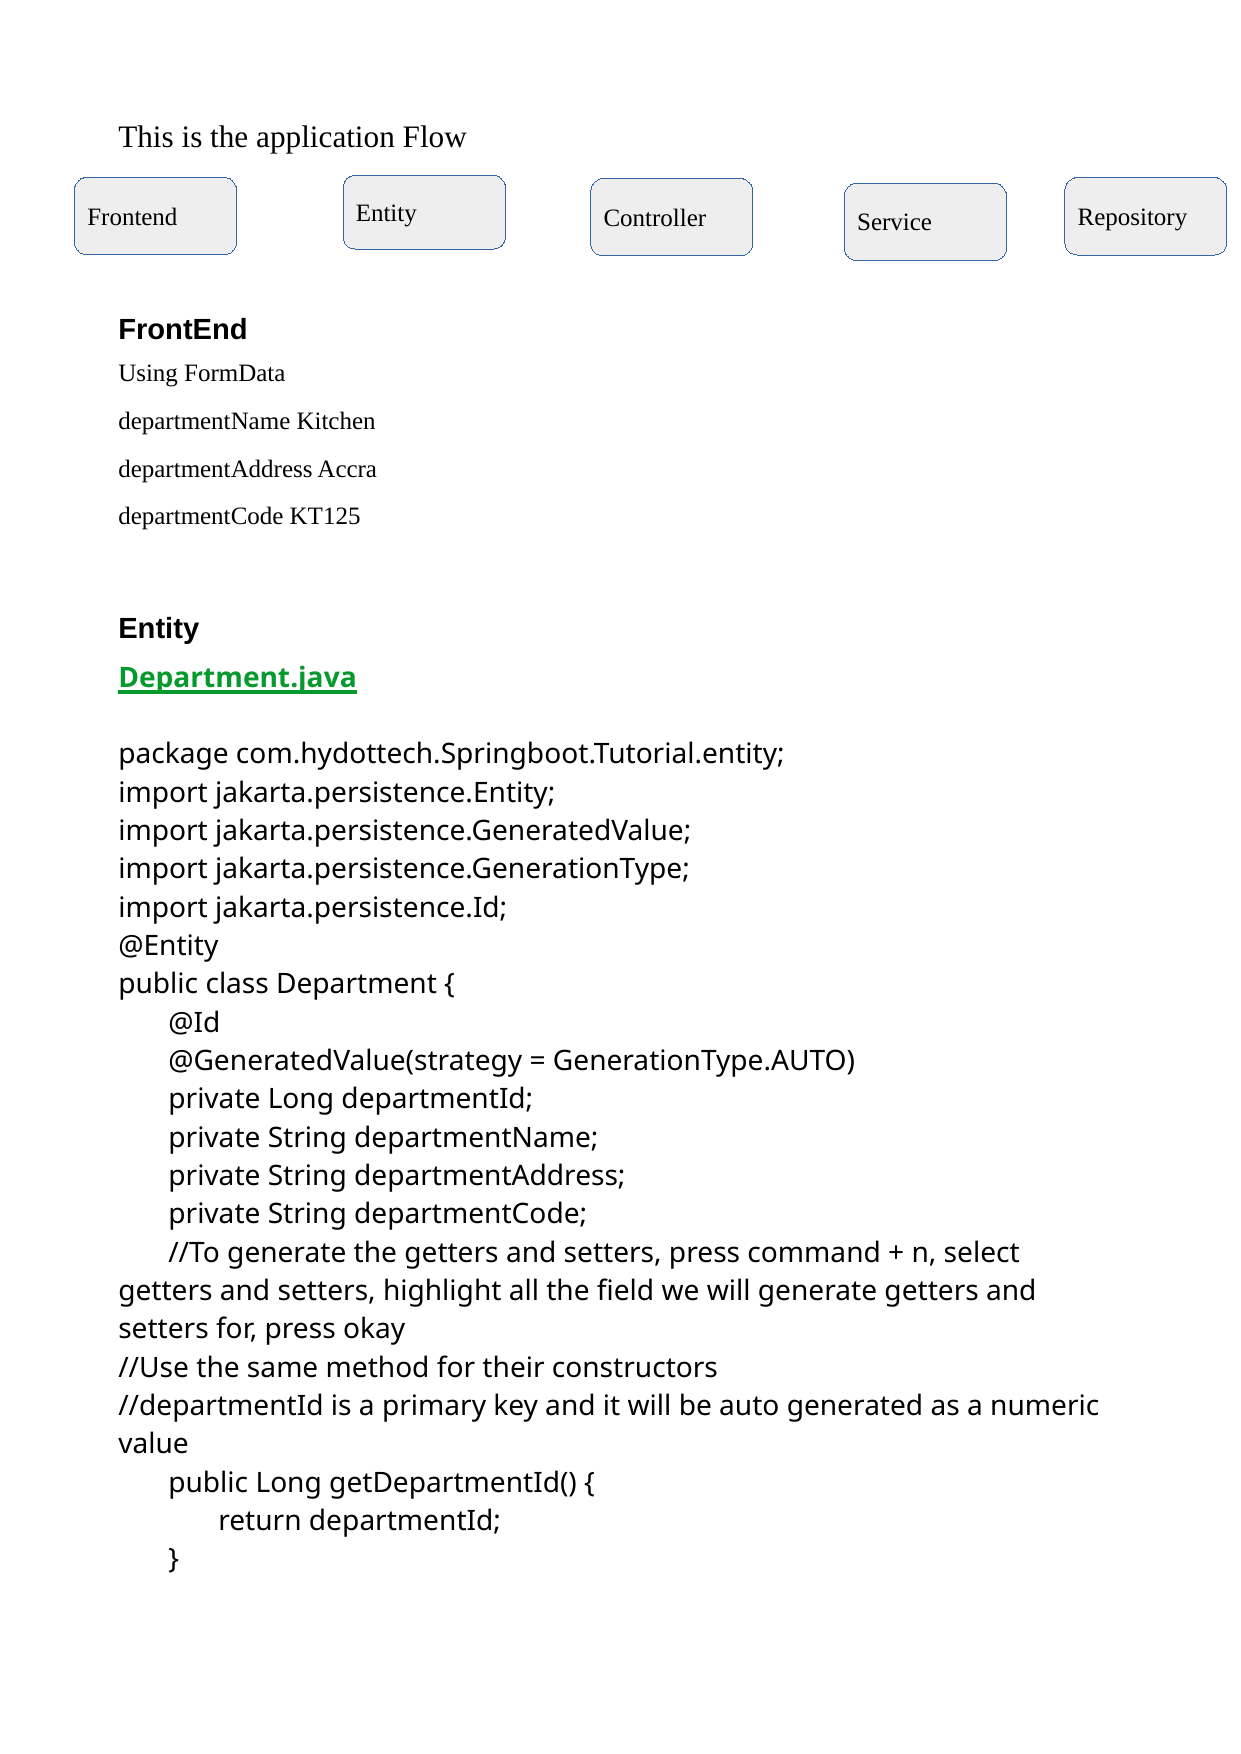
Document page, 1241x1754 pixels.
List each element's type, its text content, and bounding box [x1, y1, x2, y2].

text } [118, 1539, 1122, 1577]
text departmentAddress Accra [118, 454, 1122, 482]
text //departmentId is a primary key and it will be auto generated as a numeric value [118, 1385, 1122, 1462]
text Service [857, 207, 994, 236]
text private String departmentAddress; [118, 1155, 1122, 1194]
text private String departmentCode; [118, 1194, 1122, 1232]
text Controller [603, 203, 740, 231]
text @Id [118, 1002, 1122, 1040]
subtitle Entity [118, 611, 1122, 644]
text //To generate the getters and setters, press command + n, select getters and setters, highlight all the field we will generate getters and setters for, press okay [118, 1232, 1122, 1347]
text public class Department { [118, 964, 1122, 1002]
text public Long getDepartmentId() { [118, 1462, 1122, 1500]
text departmentCode KT125 [118, 501, 1122, 530]
text import jakarta.persistence.Id; [118, 887, 1122, 925]
text return departmentId; [118, 1500, 1122, 1539]
text import jakarta.persistence.Entity; [118, 772, 1122, 810]
text Frontend [87, 202, 224, 230]
text This is the application Flow [118, 118, 1122, 154]
text Using FormData [118, 358, 1122, 387]
text @Entity [118, 925, 1122, 964]
text import jakarta.persistence.GeneratedValue; [118, 810, 1122, 849]
subtitle FrontEnd [118, 312, 1122, 346]
text Entity [356, 198, 493, 226]
text private Long departmentId; [118, 1079, 1122, 1117]
text import jakarta.persistence.GenerationType; [118, 849, 1122, 887]
text //Use the same method for their constructors [118, 1347, 1122, 1385]
text private String departmentName; [118, 1117, 1122, 1155]
text package com.hydottech.Springboot.Tutorial.entity; [118, 734, 1122, 772]
text Repository [1077, 202, 1214, 231]
text @GeneratedValue(strategy = GenerationType.AUTO) [118, 1040, 1122, 1079]
text departmentName Kitchen [118, 406, 1122, 435]
text Department.java [118, 657, 1122, 695]
